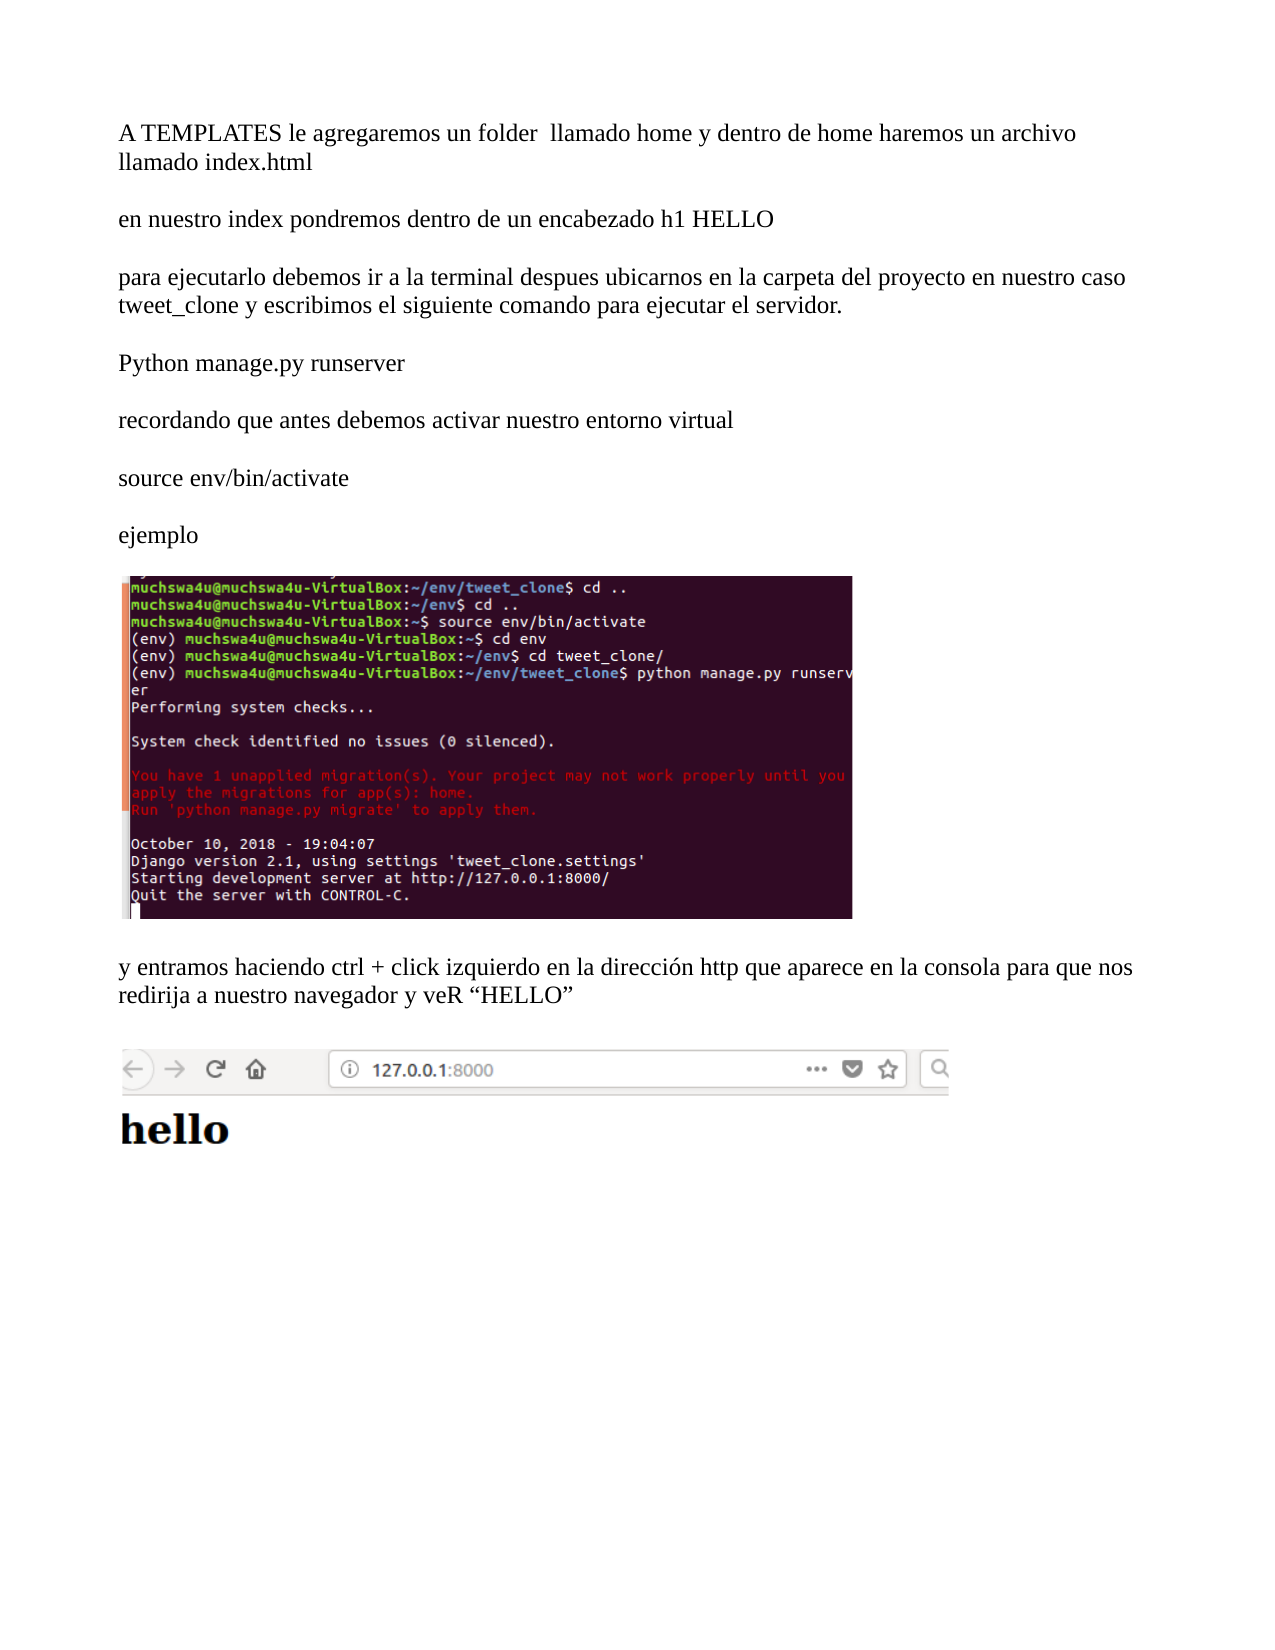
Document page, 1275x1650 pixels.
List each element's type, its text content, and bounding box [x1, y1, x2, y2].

text A TEMPLATES le agregaremos un folder llamado home y dentro de home haremos un archivo llamado index.html [118, 118, 1157, 176]
text en nuestro index pondremos dentro de un encabezado h1 HELLO [118, 204, 1157, 233]
text para ejecutarlo debemos ir a la terminal despues ubicarnos en la carpeta del proyecto en nuestro caso tweet_clone y escribimos el siguiente comando para ejecutar el servidor. [118, 262, 1157, 319]
text recordando que antes debemos activar nuestro entorno virtual [118, 406, 1157, 434]
picture [122, 1049, 206, 1088]
text Python manage.py runserver [118, 348, 1157, 377]
picture [629, 576, 853, 906]
text source env/bin/activate [118, 463, 1157, 492]
text ejemplo [118, 521, 1157, 549]
text y entramos haciendo ctrl + click izquierdo en la dirección http que aparece en la consola para que nos redirija a nuestro navegador y veR “HELLO” [118, 952, 1157, 1009]
